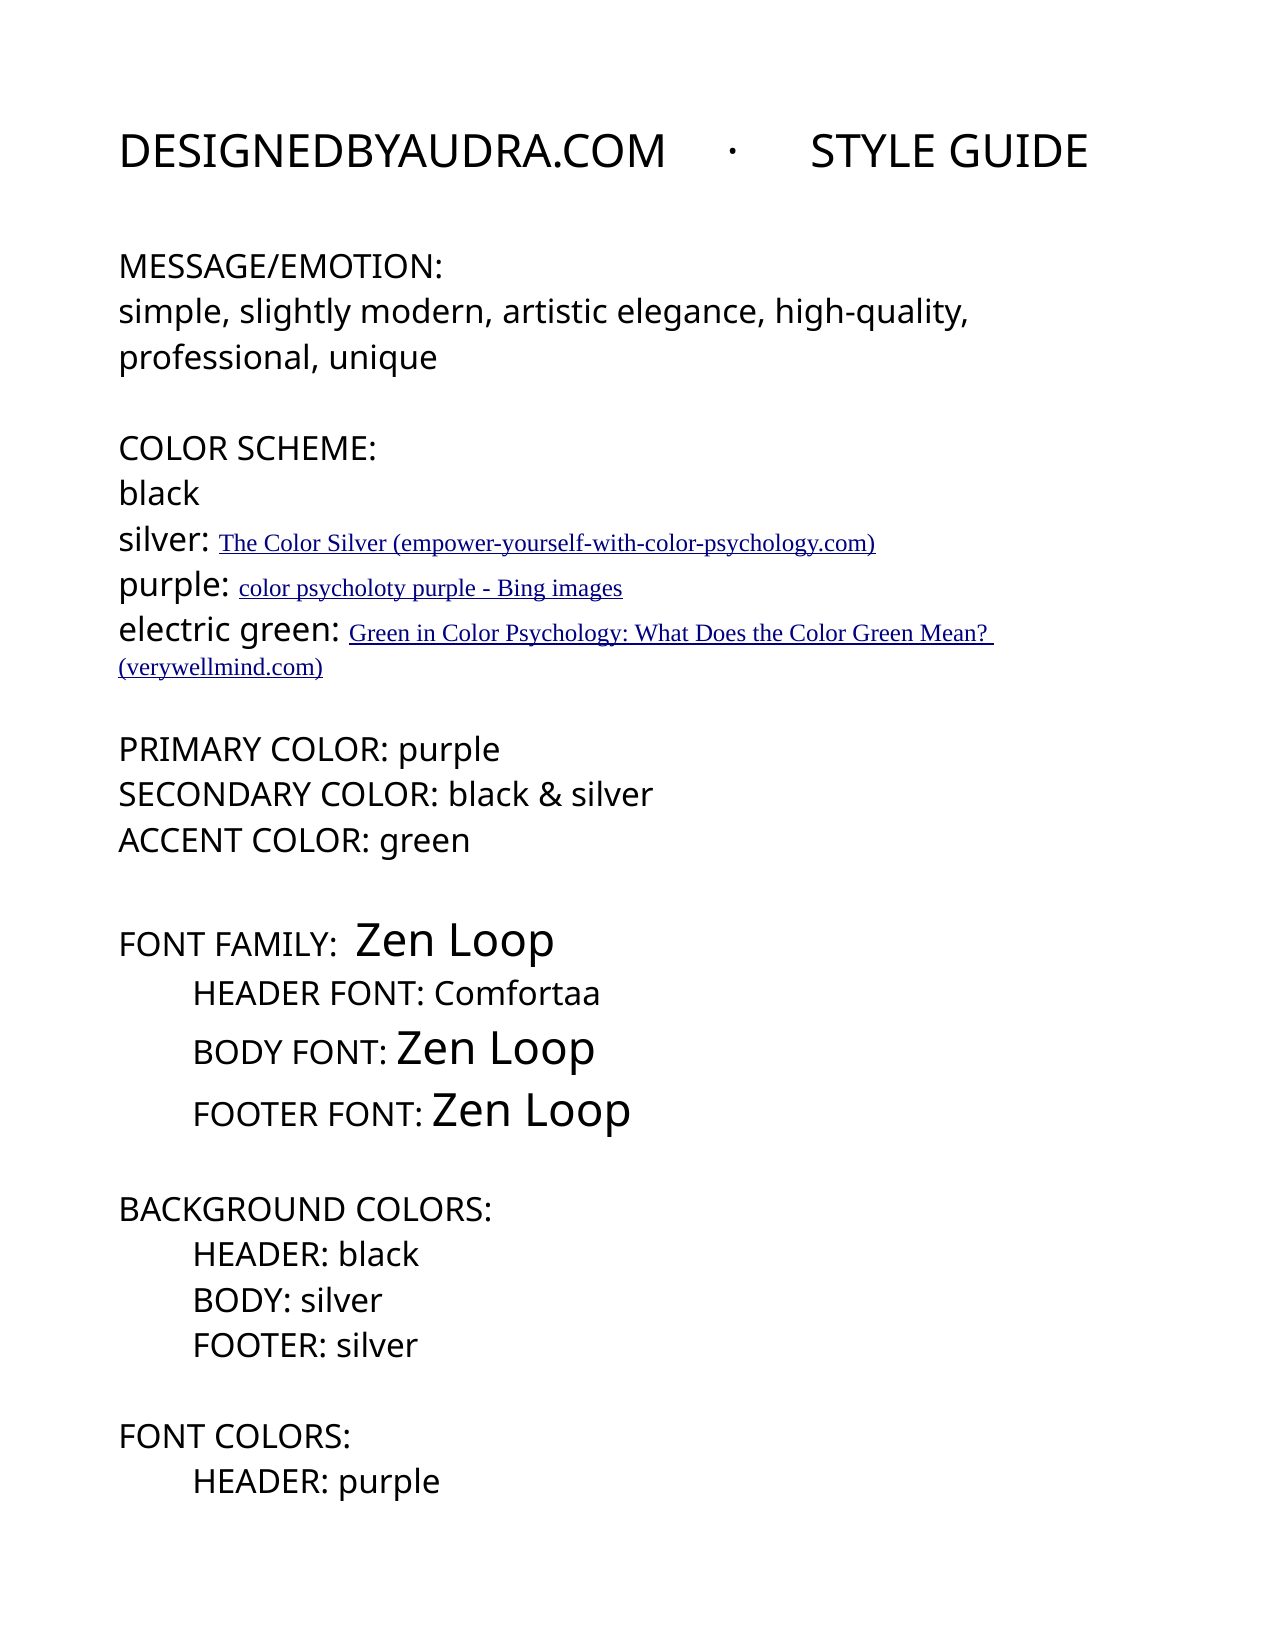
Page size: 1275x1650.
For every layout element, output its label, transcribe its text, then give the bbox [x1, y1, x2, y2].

text COLOR SCHEME: [118, 424, 1157, 470]
text FOOTER FONT: Zen Loop [118, 1078, 1157, 1140]
text FONT COLORS: [118, 1413, 1157, 1458]
text silver: The Color Silver (empower-yourself-with-color-psychology.com) [118, 515, 1157, 561]
text BODY: silver [118, 1276, 1157, 1322]
text BODY FONT: Zen Loop [118, 1015, 1157, 1078]
text ACCENT COLOR: green [118, 817, 1157, 862]
text HEADER FONT: Comfortaa [118, 970, 1157, 1015]
text BACKGROUND COLORS: [118, 1186, 1157, 1231]
text purple: color psycholoty purple - Bing images [118, 561, 1157, 606]
text FONT FAMILY: Zen Loop [118, 907, 1157, 970]
text HEADER: purple [118, 1458, 1157, 1503]
text FOOTER: silver [118, 1322, 1157, 1367]
text PRIMARY COLOR: purple [118, 726, 1157, 771]
text HEADER: black [118, 1231, 1157, 1276]
text MESSAGE/EMOTION: [118, 243, 1157, 288]
text electric green: Green in Color Psychology: What Does the Color Green Mean? (verywellmind.com) [118, 606, 1157, 680]
text DESIGNEDBYAUDRA.COM · STYLE GUIDE [118, 118, 1157, 181]
text simple, slightly modern, artistic elegance, high-quality, professional, unique [118, 288, 1157, 379]
text SECONDARY COLOR: black & silver [118, 771, 1157, 817]
text black [118, 470, 1157, 515]
